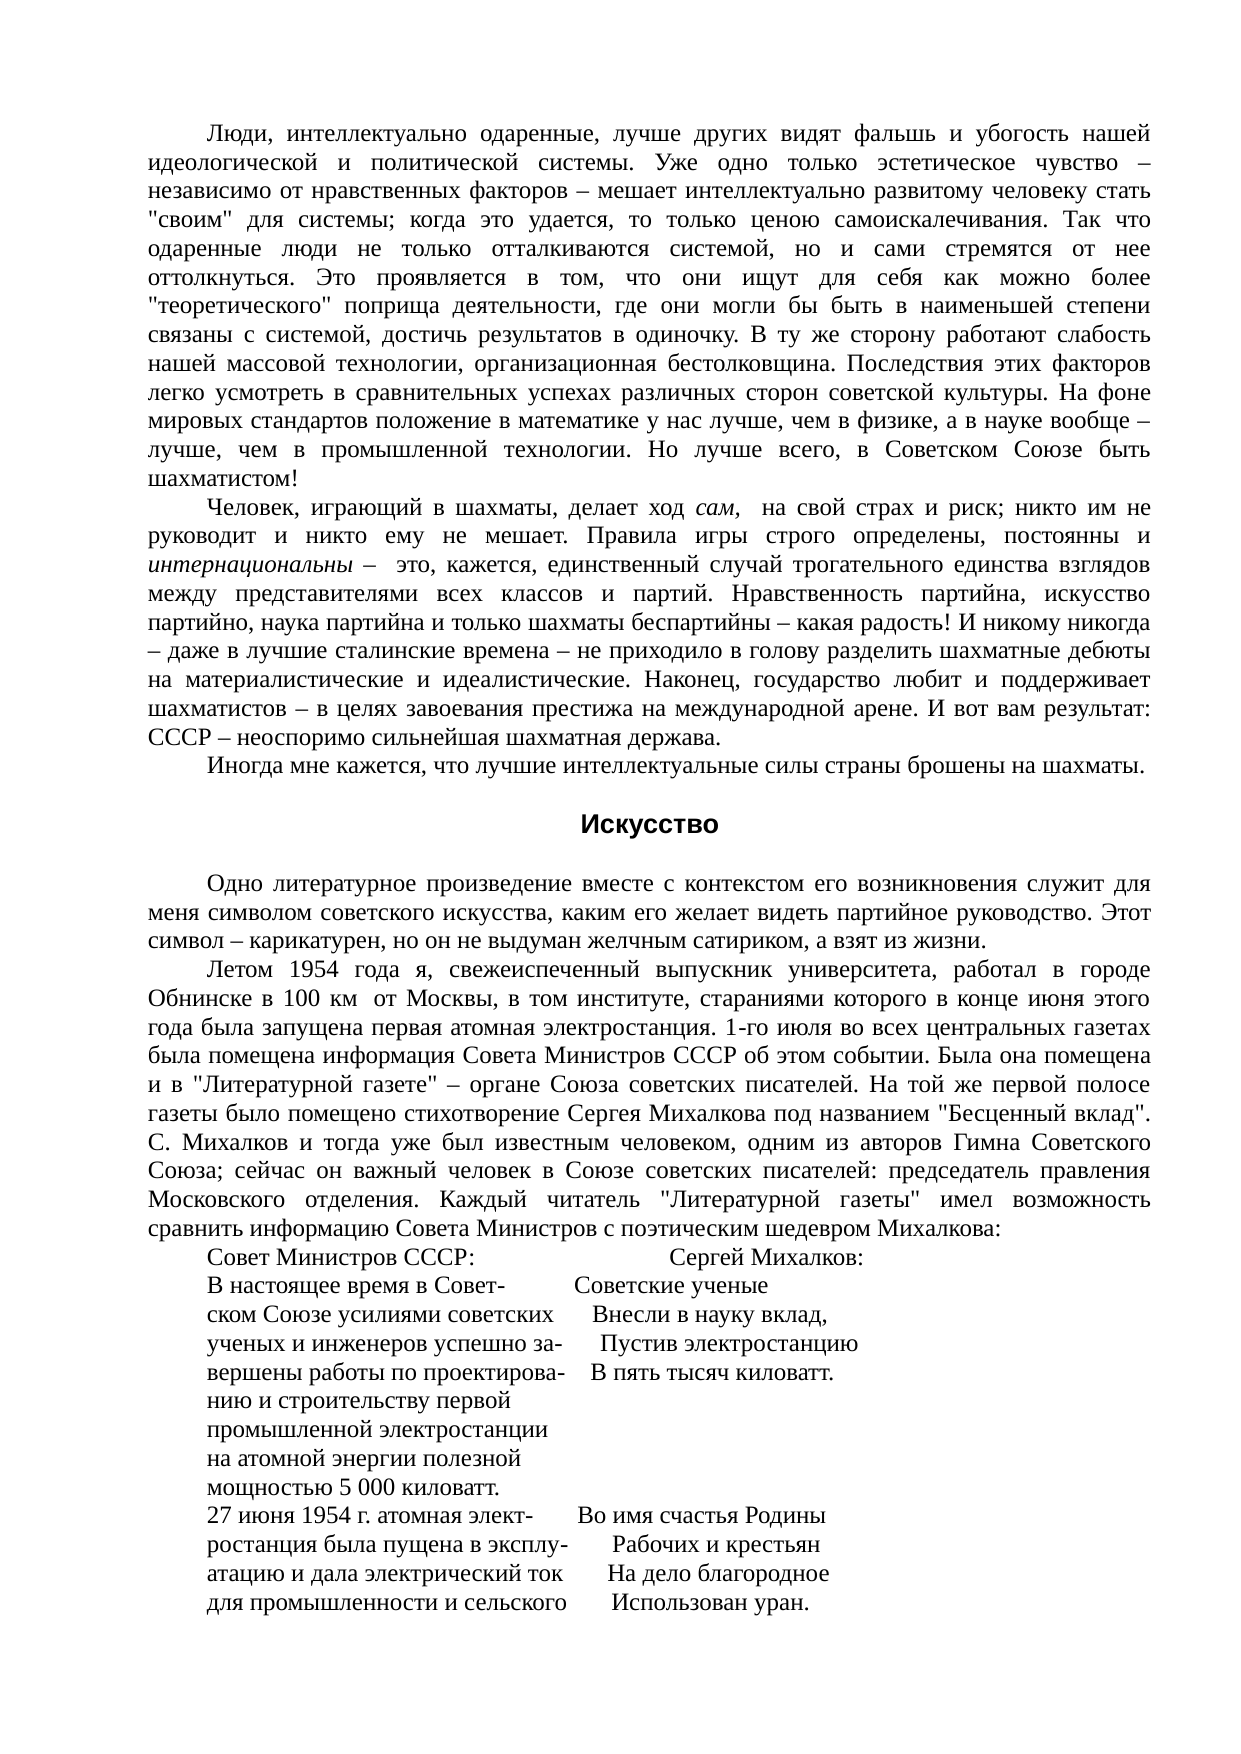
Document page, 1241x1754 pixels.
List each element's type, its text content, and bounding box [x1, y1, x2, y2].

text Люди, интеллектуально одаренные, лучше других видят фальшь и убогость нашей идеологической и политической системы. Уже одно только эстетическое чувство – независимо от нравственных факторов – мешает интеллектуально развитому человеку стать "своим" для системы; когда это удается, то только ценою самоискалечивания. Так что одаренные люди не только отталкиваются системой, но и сами стремятся от нее оттолкнуться. Это проявляется в том, что они ищут для себя как можно более "теоретического" поприща деятельности, где они могли бы быть в наименьшей степени связаны с систе­мой, достичь результатов в одиночку. В ту же сторону работают слабость нашей массовой технологии, организационная бестолковщина. Последствия этих факторов легко усмотреть в срав­нительных успехах различных сторон советской культуры. На фоне мировых стандартов положение в математике у нас лучше, чем в физике, а в науке вообще – лучше, чем в промыш­ленной технологии. Но лучше всего, в Советском Союзе быть шахматистом! [148, 118, 1152, 492]
text ученых и инженеров успешно за‑ Пустив электростанцию [148, 1328, 1152, 1357]
subtitle Искусство [148, 808, 1152, 839]
text Летом 1954 года я, свежеиспеченный выпускник университета, работал в городе Обнинске в 100 км от Москвы, в том институте, стараниями которого в конце июня этого года была запущена первая атомная электростанция. 1‑го июля во всех центральных газетах была помещена информация Совета Министров СССР об этом событии. Была она помещена и в "Литературной газете" – органе Союза советских писателей. На той же первой полосе газеты было помещено стихотворение Сер­гея Михалкова под названием "Бесценный вклад". С. Михалков и тогда уже был известным человеком, одним из авторов Гимна Советского Союза; сейчас он важный человек в Союзе советских писателей: председатель правления Московского отделения. Каждый читатель "Литературной газеты" имел возможность сравнить информацию Совета Министров с поэтическим шедевром Михалкова: [148, 954, 1152, 1242]
text Совет Министров СССР: Сергей Михалков: [148, 1242, 1152, 1271]
text промышленной электростанции [148, 1414, 1152, 1443]
text В настоящее время в Совет‑ Советские ученые [148, 1271, 1152, 1299]
text Одно литературное произведение вместе с контекстом его возникновения служит для меня символом советского искусства, каким его желает видеть партийное руководство. Этот символ – карикатурен, но он не выдуман желчным сатириком, а взят из жизни. [148, 868, 1152, 954]
text Человек, играющий в шахматы, делает ход сам, на свой страх и риск; никто им не руководит и никто ему не мешает. Правила игры строго определены, постоянны и интернациональны – это, кажется, единственный случай трогательного единства взглядов между представителями всех классов и партий. Нравственность партийна, искусство партийно, наука партийна и только шахматы беспартийны – какая радость! И никому никогда – даже в лучшие сталинские времена – не приходило в голову разделить шахматные дебюты на материалистические и идеалистические. Наконец, государство любит и поддерживает шахматистов – в целях завоевания престижа на международной арене. И вот вам результат: СССР – неоспоримо сильнейшая шахматная держава. [148, 492, 1152, 751]
text нию и строительству первой [148, 1386, 1152, 1414]
text Иногда мне кажется, что лучшие интеллектуальные силы страны брошены на шахматы. [148, 751, 1152, 779]
text для промышленности и сельского Использован уран. [148, 1587, 1152, 1616]
text вершены работы по проектирова‑ В пять тысяч киловатт. [148, 1357, 1152, 1386]
text атацию и дала электрический ток На дело благородное [148, 1558, 1152, 1587]
text ском Союзе усилиями советских Внесли в науку вклад, [148, 1299, 1152, 1328]
text ростанция была пущена в эксплу‑ Рабочих и крестьян [148, 1529, 1152, 1558]
text на атомной энергии полезной [148, 1443, 1152, 1472]
text мощностью 5 000 киловатт. [148, 1472, 1152, 1501]
text 27 июня 1954 г. атомная элект‑ Во имя счастья Родины [148, 1501, 1152, 1529]
